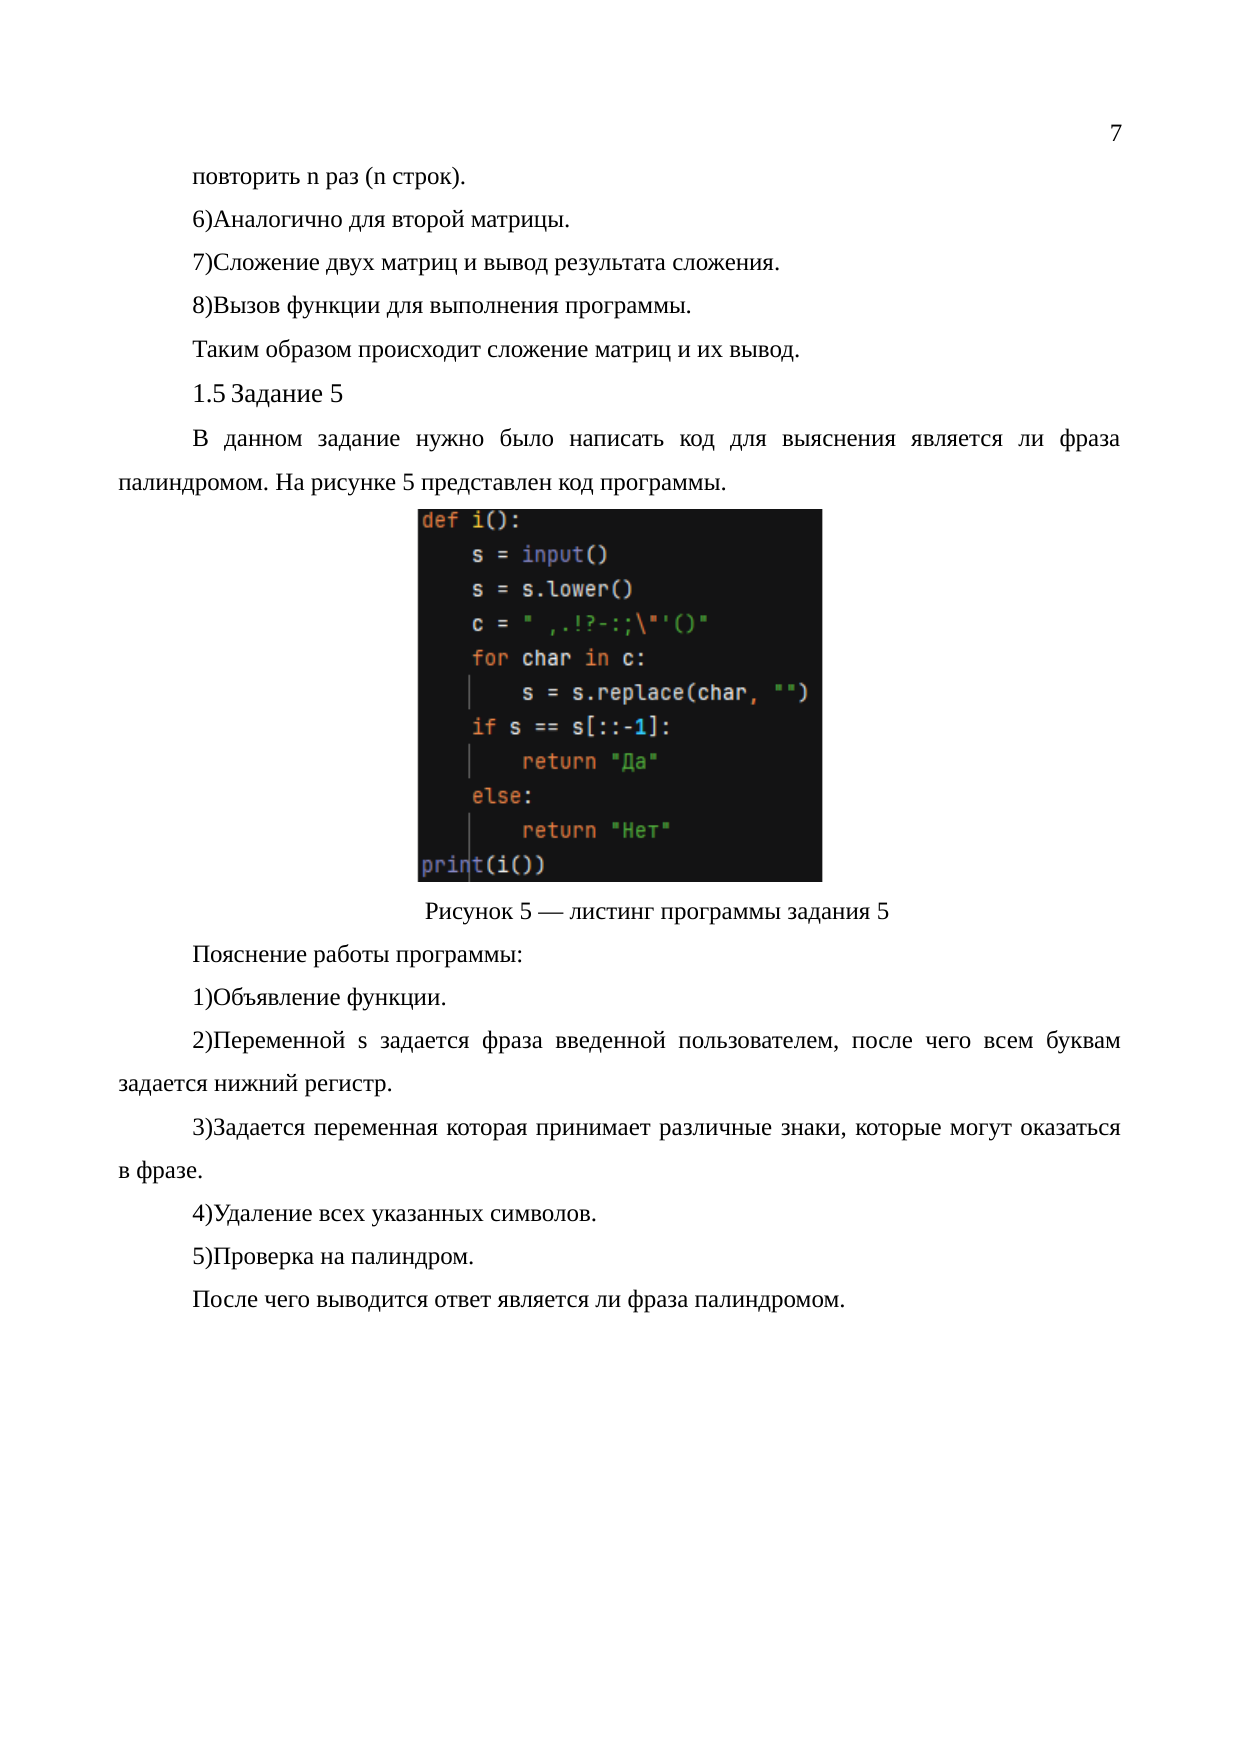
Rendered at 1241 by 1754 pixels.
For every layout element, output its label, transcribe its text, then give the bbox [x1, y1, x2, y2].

text 1)Объявление функции. [118, 982, 1122, 1011]
text 3)Задается переменная которая принимает различные знаки, которые могут оказаться в фразе. [118, 1112, 1122, 1183]
text Пояснение работы программы: [118, 939, 1122, 968]
text Рисунок 5 — листинг программы задания 5 [118, 510, 1122, 925]
text 7)Сложение двух матриц и вывод результата сложения. [118, 247, 1122, 276]
text 8)Вызов функции для выполнения программы. [118, 291, 1122, 319]
text 7 [118, 118, 1122, 147]
text После чего выводится ответ является ли фраза палиндромом. [118, 1284, 1122, 1313]
text 6)Аналогично для второй матрицы. [118, 204, 1122, 233]
text повторить n раз (n строк). [118, 161, 1122, 190]
picture [417, 509, 823, 882]
text В данном задание нужно было написать код для выяснения является ли фраза палиндромом. На рисунке 5 представлен код программы. [118, 423, 1122, 495]
list Задание 5 [118, 377, 1122, 408]
text Таким образом происходит сложение матриц и их вывод. [118, 334, 1122, 362]
text 5)Проверка на палиндром. [118, 1241, 1122, 1270]
text 2)Переменной s задается фраза введенной пользователем, после чего всем буквам задается нижний регистр. [118, 1025, 1122, 1097]
text 4)Удаление всех указанных символов. [118, 1198, 1122, 1227]
